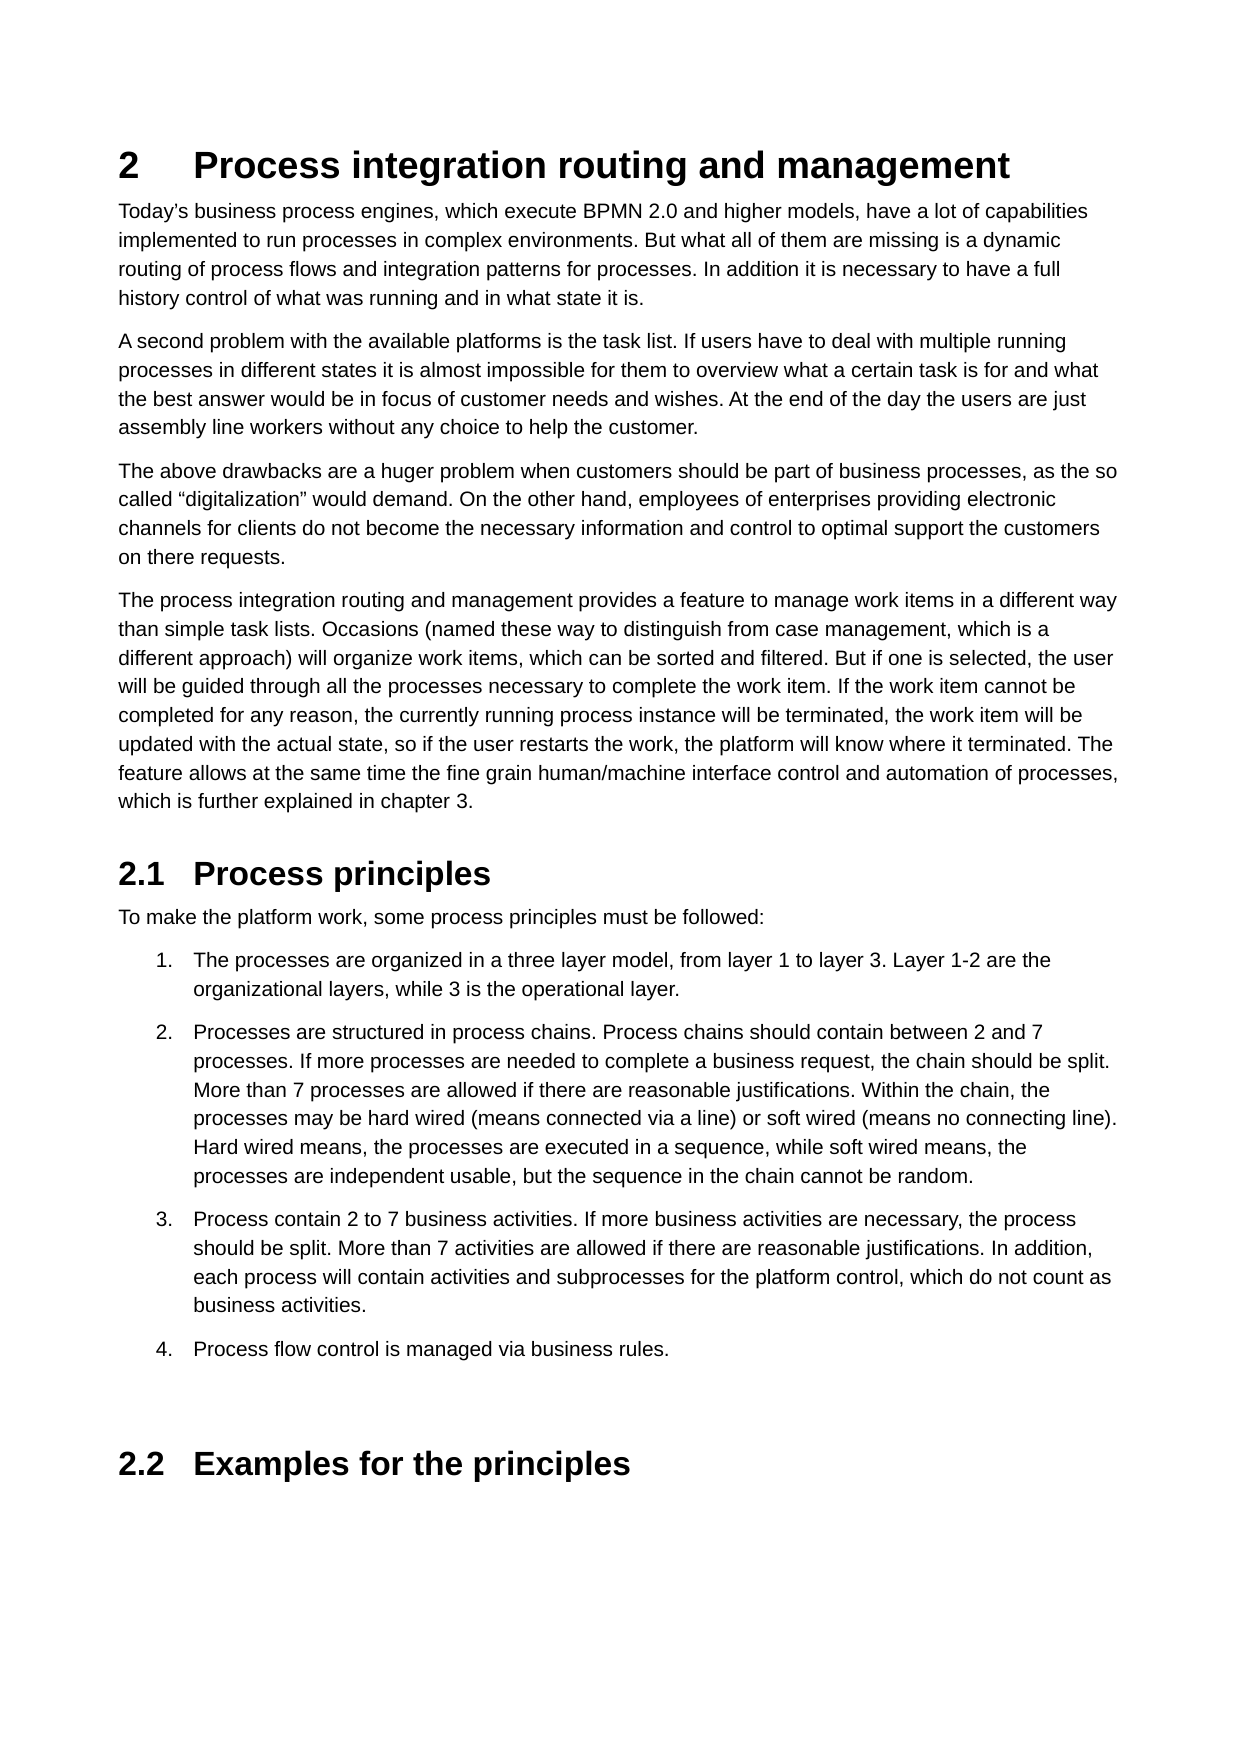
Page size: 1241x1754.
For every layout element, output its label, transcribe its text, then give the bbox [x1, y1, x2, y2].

list Process contain 2 to 7 business activities. If more business activities are necessary, the process should be split. More than 7 activities are allowed if there are reasonable justifications. In addition, each process will contain activities and subprocesses for the platform control, which do not count as business activities. [156, 1207, 1122, 1317]
text The process integration routing and management provides a feature to manage work items in a different way than simple task lists. Occasions (named these way to distinguish from case management, which is a different approach) will organize work items, which can be sorted and filtered. But if one is selected, the user will be guided through all the processes necessary to complete the work item. If the work item cannot be completed for any reason, the currently running process instance will be terminated, the work item will be updated with the actual state, so if the user restarts the work, the platform will know where it terminated. The feature allows at the same time the fine grain human/machine interface control and automation of processes, which is further explained in chapter 3. [118, 588, 1122, 813]
text A second problem with the available platforms is the task list. If users have to deal with multiple running processes in different states it is almost impossible for them to overview what a certain task is for and what the best answer would be in focus of customer needs and wishes. At the end of the day the users are just assembly line workers without any choice to help the customer. [118, 329, 1122, 439]
subtitle Process principles [118, 853, 1122, 892]
subtitle Examples for the principles [118, 1444, 1122, 1483]
list Process flow control is managed via business rules. [156, 1337, 1122, 1361]
text Today’s business process engines, which execute BPMN 2.0 and higher models, have a lot of capabilities implemented to run processes in complex environments. But what all of them are missing is a dynamic routing of process flows and integration patterns for processes. In addition it is necessary to have a full history control of what was running and in what state it is. [118, 199, 1122, 309]
subtitle Process integration routing and management [118, 143, 1122, 187]
list The processes are organized in a three layer model, from layer 1 to layer 3. Layer 1-2 are the organizational layers, while 3 is the operational layer. [156, 948, 1122, 1001]
text The above drawbacks are a huger problem when customers should be part of business processes, as the so called “digitalization” would demand. On the other hand, employees of enterprises providing electronic channels for clients do not become the necessary information and control to optimal support the customers on there requests. [118, 458, 1122, 569]
text To make the platform work, some process principles must be followed: [118, 904, 1122, 928]
list Processes are structured in process chains. Process chains should contain between 2 and 7 processes. If more processes are needed to complete a business request, the chain should be split. More than 7 processes are allowed if there are reasonable justifications. Within the chain, the processes may be hard wired (means connected via a line) or soft wired (means no connecting line). Hard wired means, the processes are executed in a sequence, while soft wired means, the processes are independent usable, but the sequence in the chain cannot be random. [156, 1020, 1122, 1188]
